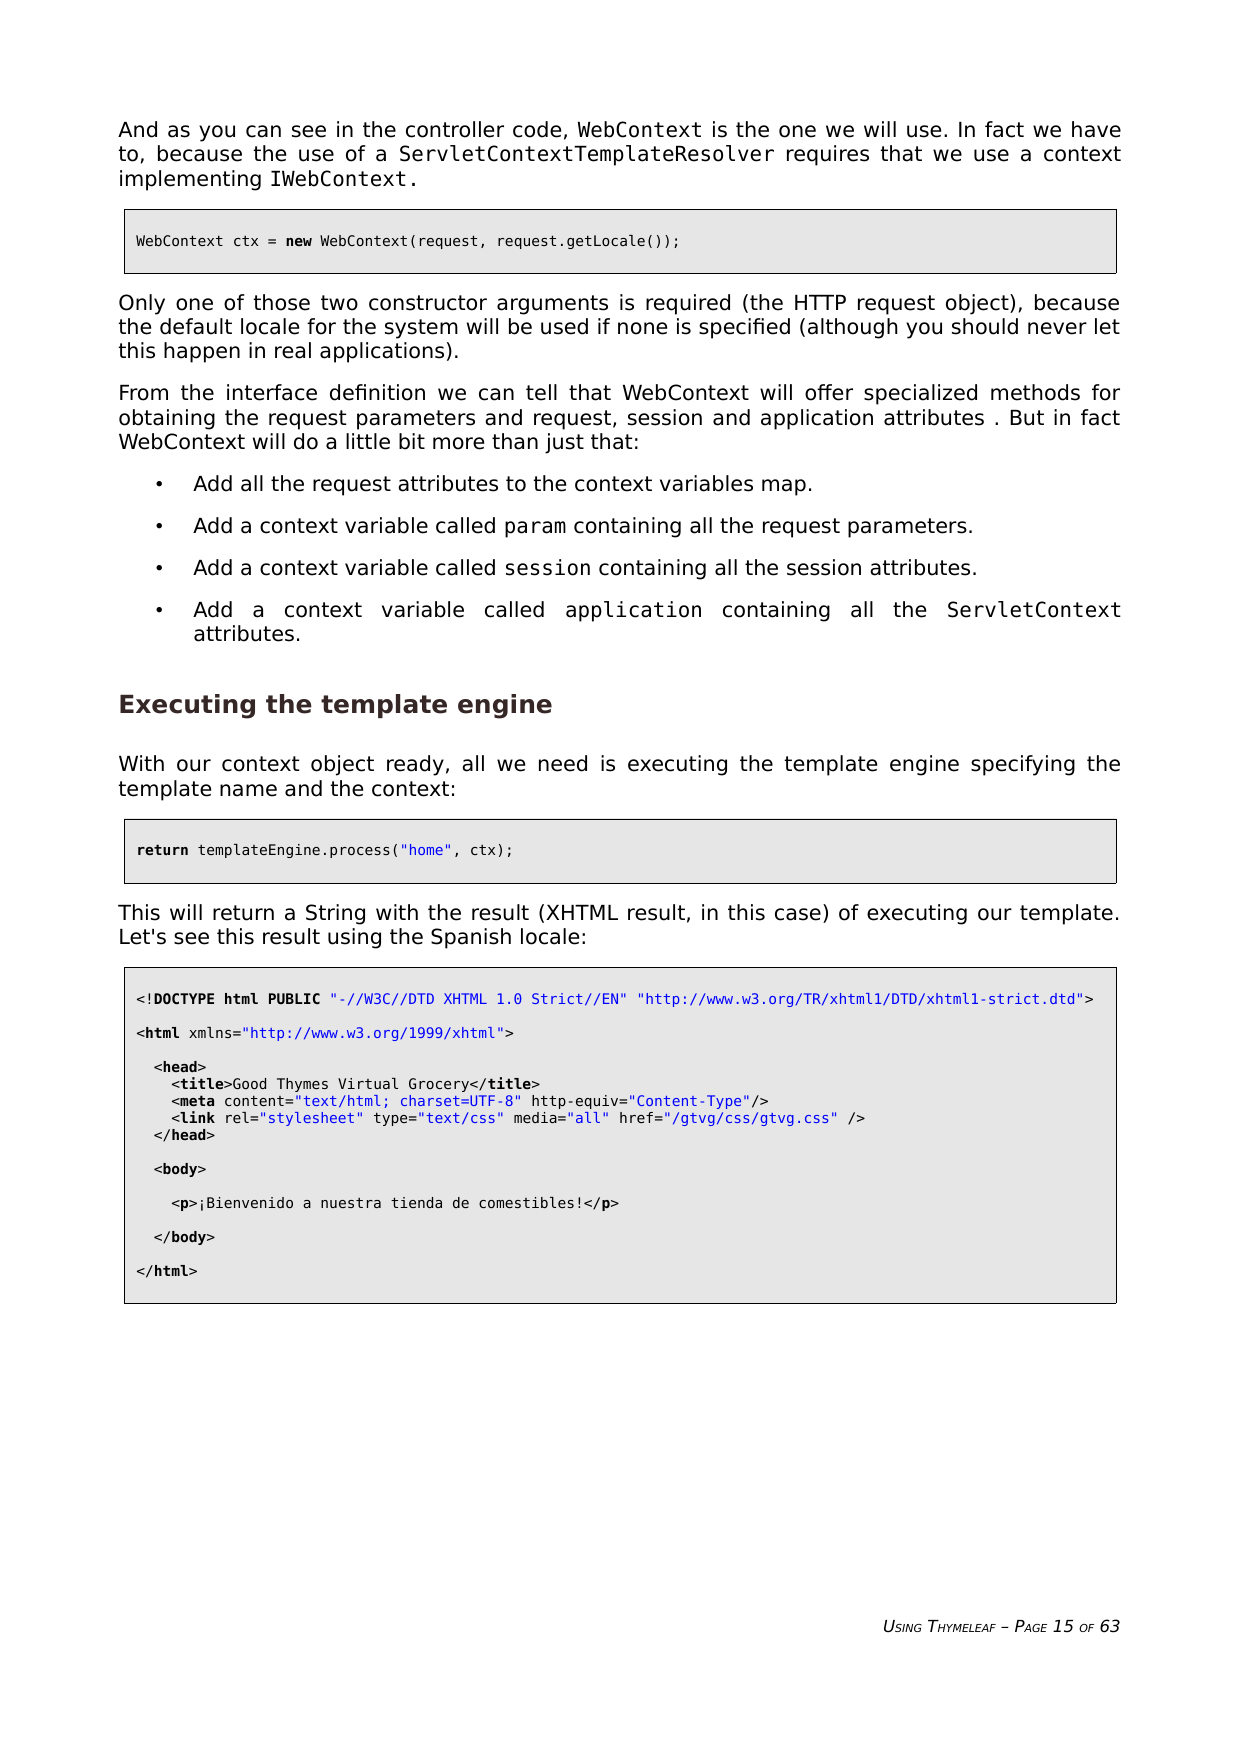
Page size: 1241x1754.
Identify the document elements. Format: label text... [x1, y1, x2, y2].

list Add a context variable called application containing all the ServletContext attributes. [156, 598, 1122, 646]
text Only one of those two constructor arguments is required (the HTTP request object), because the default locale for the system will be used if none is specified (although you should never let this happen in real applications). [118, 291, 1122, 364]
list Add all the request attributes to the context variables map. [156, 472, 1122, 496]
text <!DOCTYPE html PUBLIC "-//W3C//DTD XHTML 1.0 Strict//EN" "http://www.w3.org/TR/xhtml1/DTD/xhtml1-strict.dtd"> <html xmlns="http://www.w3.org/1999/xhtml"> <head> <title>Good Thymes Virtual Grocery</title> <meta content="text/html; charset=UTF-8" http-equiv="Content-Type"/> <link rel="stylesheet" type="text/css" media="all" href="/gtvg/css/gtvg.css" /> </head> <body> <p>¡Bienvenido a nuestra tienda de comestibles!</p> </body> </html> [125, 968, 1116, 1303]
text This will return a String with the result (XHTML result, in this case) of executing our template. Let's see this result using the Spanish locale: [118, 901, 1122, 949]
list Add a context variable called param containing all the request parameters. [156, 514, 1122, 538]
list Add a context variable called session containing all the session attributes. [156, 556, 1122, 580]
text And as you can see in the controller code, WebContext is the one we will use. In fact we have to, because the use of a ServletContextTemplateResolver requires that we use a context implementing IWebContext. [118, 118, 1122, 191]
text return templateEngine.process("home", ctx); [125, 820, 1116, 883]
text With our context object ready, all we need is executing the template engine specifying the template name and the context: [118, 752, 1122, 801]
subtitle Executing the template engine [118, 691, 1122, 720]
text WebContext ctx = new WebContext(request, request.getLocale()); [125, 210, 1116, 273]
text From the interface definition we can tell that WebContext will offer specialized methods for obtaining the request parameters and request, session and application attributes . But in fact WebContext will do a little bit more than just that: [118, 381, 1122, 454]
